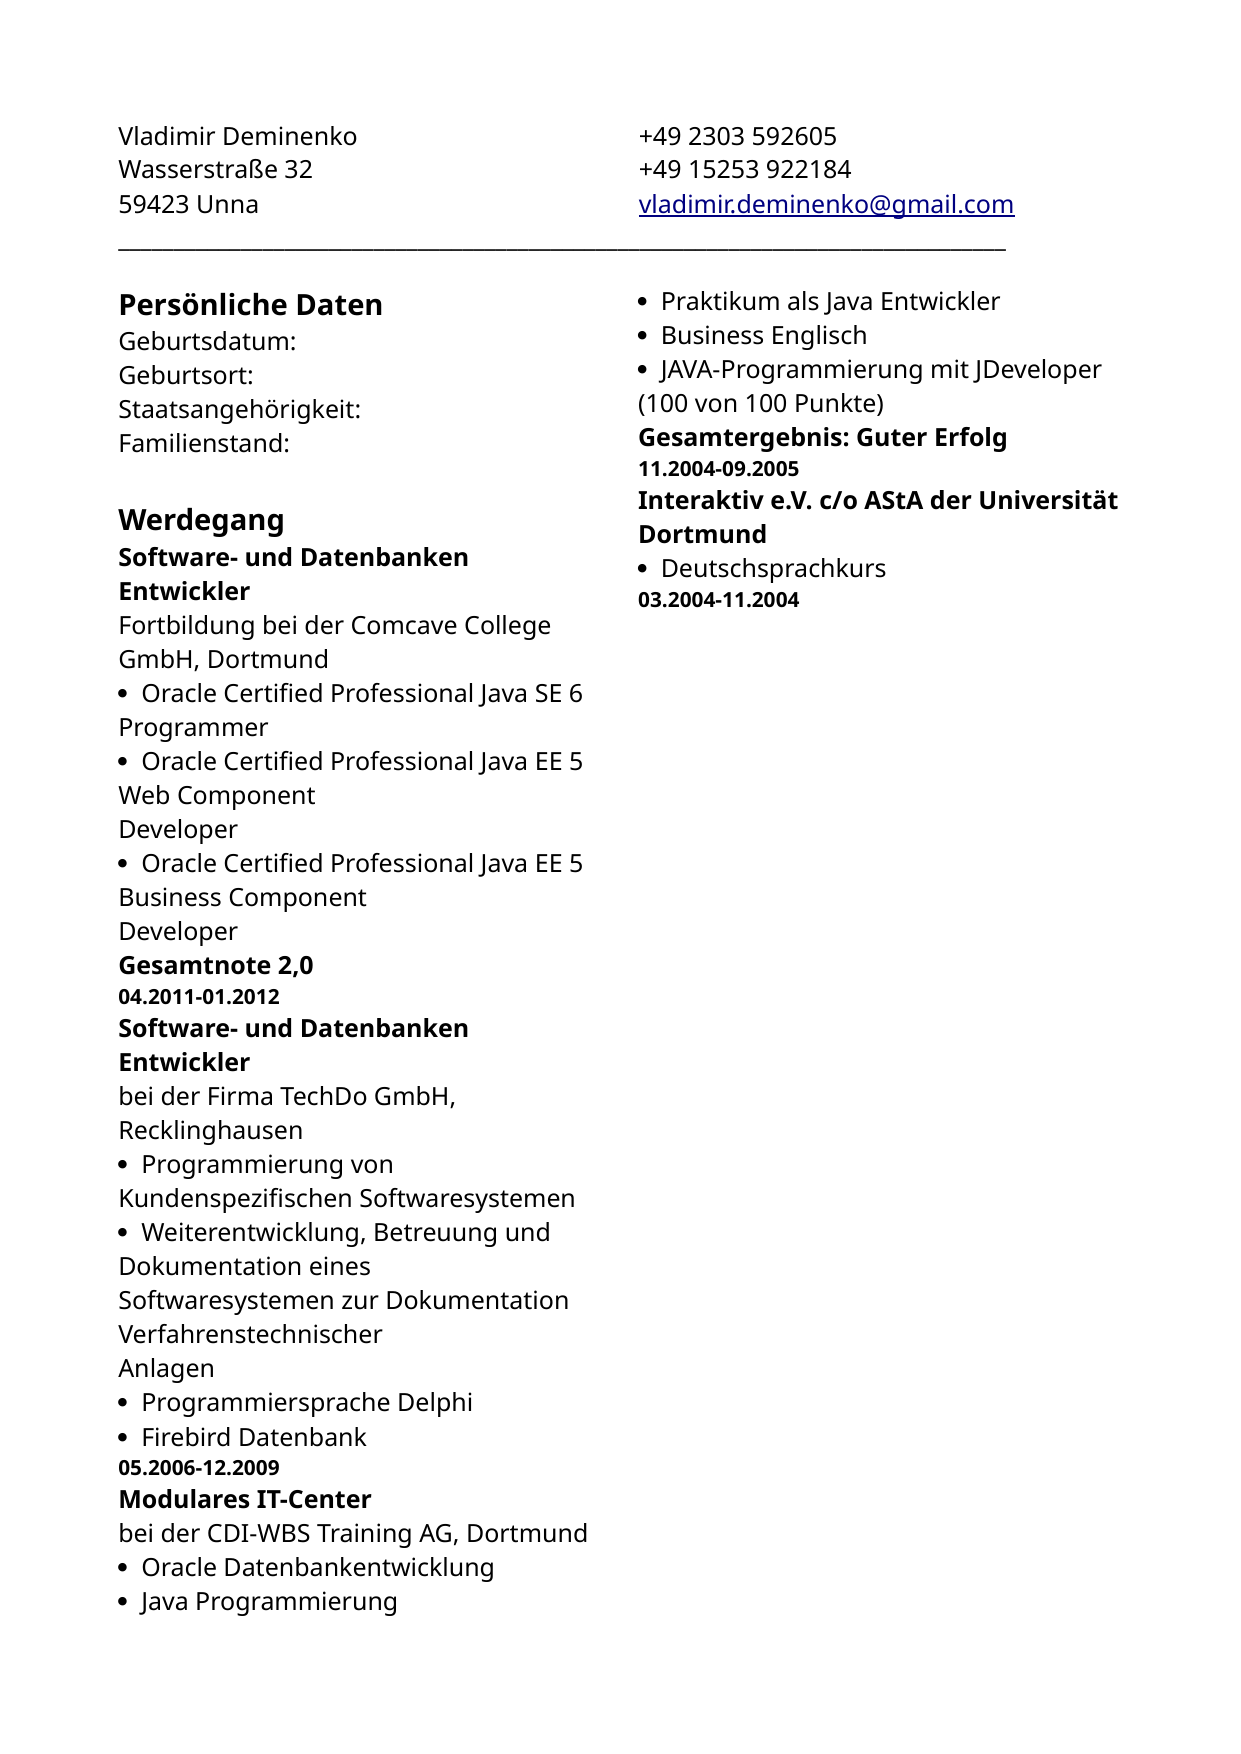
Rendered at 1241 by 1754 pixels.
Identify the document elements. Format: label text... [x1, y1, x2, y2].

text · Praktikum als Java Entwickler [638, 284, 1122, 318]
text bei der Firma TechDo GmbH, Recklinghausen [118, 1078, 602, 1147]
text Gesamtnote 2,0 [118, 948, 602, 982]
text · Oracle Datenbankentwicklung [118, 1550, 602, 1584]
text Software- und Datenbanken Entwickler [118, 1010, 602, 1078]
text · Programmierung von Kundenspezifischen Softwaresystemen [118, 1147, 602, 1215]
text Developer [118, 914, 602, 948]
text Familienstand: [118, 426, 602, 460]
text Anlagen [118, 1351, 602, 1385]
text Fortbildung bei der Comcave College GmbH, Dortmund [118, 607, 602, 675]
text Geburtsdatum: [118, 323, 602, 358]
text · Programmiersprache Delphi [118, 1385, 602, 1419]
text · Firebird Datenbank [118, 1419, 602, 1453]
text Interaktiv e.V. c/o AStA der Universität Dortmund [638, 483, 1122, 551]
text Developer [118, 812, 602, 846]
text · Deutschsprachkurs [638, 551, 1122, 585]
text Modulares IT-Center [118, 1482, 602, 1516]
text Geburtsort: [118, 358, 602, 392]
text Gesamtergebnis: Guter Erfolg [638, 420, 1122, 454]
text · Oracle Certified Professional Java EE 5 Web Component [118, 743, 602, 812]
text Software- und Datenbanken Entwickler [118, 539, 602, 607]
text Werdegang [118, 499, 602, 539]
text Softwaresystemen zur Dokumentation Verfahrenstechnischer [118, 1283, 602, 1351]
text · Java Programmierung [118, 1584, 602, 1618]
text · Weiterentwicklung, Betreuung und Dokumentation eines [118, 1215, 602, 1283]
text 03.2004-11.2004 [638, 585, 1122, 613]
text Persönliche Daten [118, 284, 602, 323]
text 11.2004-09.2005 [638, 454, 1122, 483]
text Staatsangehörigkeit: [118, 392, 602, 426]
text bei der CDI-WBS Training AG, Dortmund [118, 1516, 602, 1550]
text 05.2006-12.2009 [118, 1453, 602, 1482]
text · Oracle Certified Professional Java EE 5 Business Component [118, 846, 602, 914]
text · JAVA-Programmierung mit JDeveloper (100 von 100 Punkte) [638, 352, 1122, 420]
text · Business Englisch [638, 318, 1122, 352]
text 04.2011-01.2012 [118, 982, 602, 1010]
text · Oracle Certified Professional Java SE 6 Programmer [118, 675, 602, 743]
